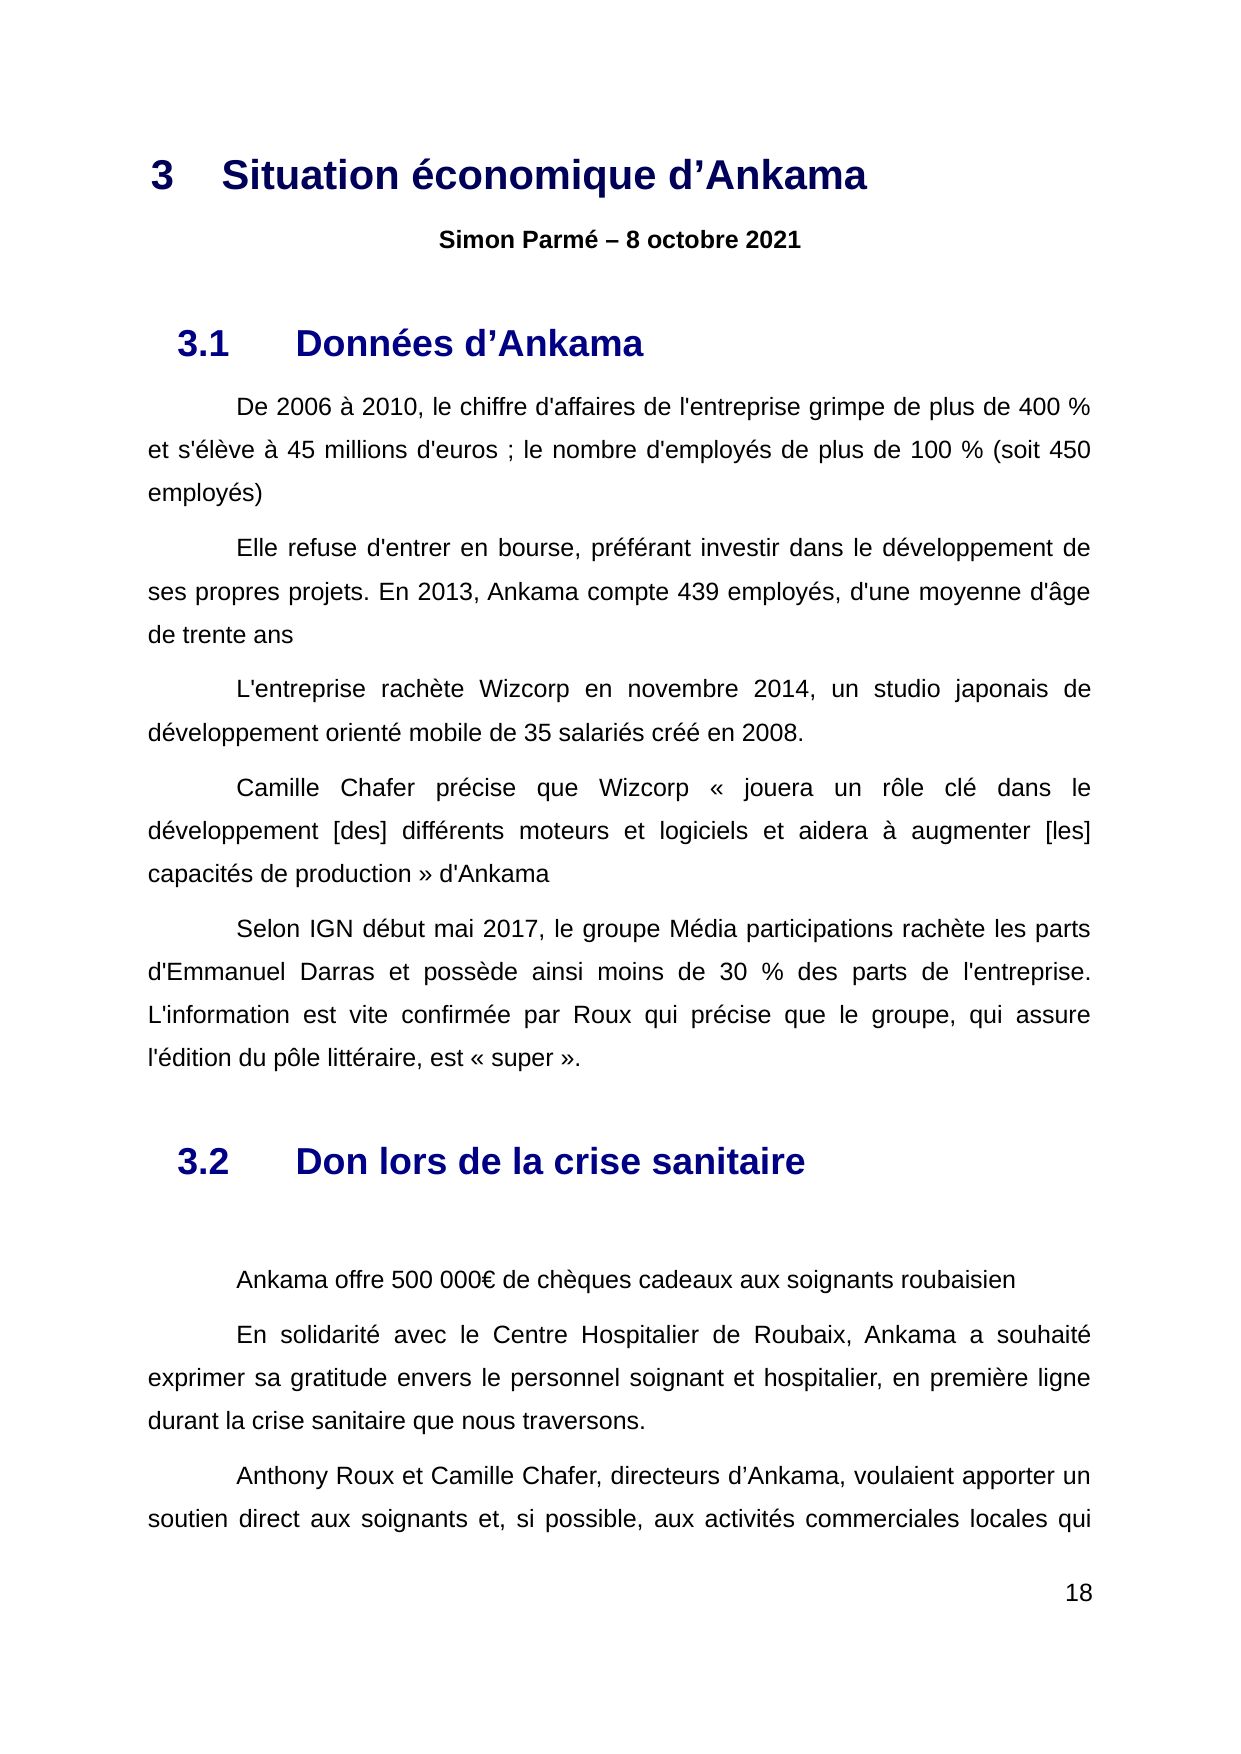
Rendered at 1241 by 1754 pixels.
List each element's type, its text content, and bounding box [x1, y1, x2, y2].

text Anthony Roux et Camille Chafer, directeurs d’Ankama, voulaient apporter un soutien direct aux soignants et, si possible, aux activités commerciales locales qui [148, 1461, 1093, 1533]
subtitle Don lors de la crise sanitaire [148, 1139, 1093, 1182]
text Selon IGN début mai 2017, le groupe Média participations rachète les parts d'Emmanuel Darras et possède ainsi moins de 30 % des parts de l'entreprise. L'information est vite confirmée par Roux qui précise que le groupe, qui assure l'édition du pôle littéraire, est « super ». [148, 914, 1093, 1072]
subtitle Données d’Ankama [148, 322, 1093, 365]
text Camille Chafer précise que Wizcorp « jouera un rôle clé dans le développement [des] différents moteurs et logiciels et aidera à augmenter [les] capacités de production » d'Ankama [148, 772, 1093, 887]
text Ankama offre 500 000€ de chèques cadeaux aux soignants roubaisien [148, 1265, 1093, 1293]
text Elle refuse d'entrer en bourse, préférant investir dans le développement de ses propres projets. En 2013, Ankama compte 439 employés, d'une moyenne d'âge de trente ans [148, 533, 1093, 648]
text Simon Parmé – 8 octobre 2021 [148, 225, 1093, 254]
text De 2006 à 2010, le chiffre d'affaires de l'entreprise grimpe de plus de 400 % et s'élève à 45 millions d'euros ; le nombre d'employés de plus de 100 % (soit 450 employés) [148, 392, 1093, 507]
subtitle Situation économique d’Ankama [148, 148, 1093, 201]
text En solidarité avec le Centre Hospitalier de Roubaix, Ankama a souhaité exprimer sa gratitude envers le personnel soignant et hospitalier, en première ligne durant la crise sanitaire que nous traversons. [148, 1320, 1093, 1435]
text L'entreprise rachète Wizcorp en novembre 2014, un studio japonais de développement orienté mobile de 35 salariés créé en 2008. [148, 674, 1093, 746]
